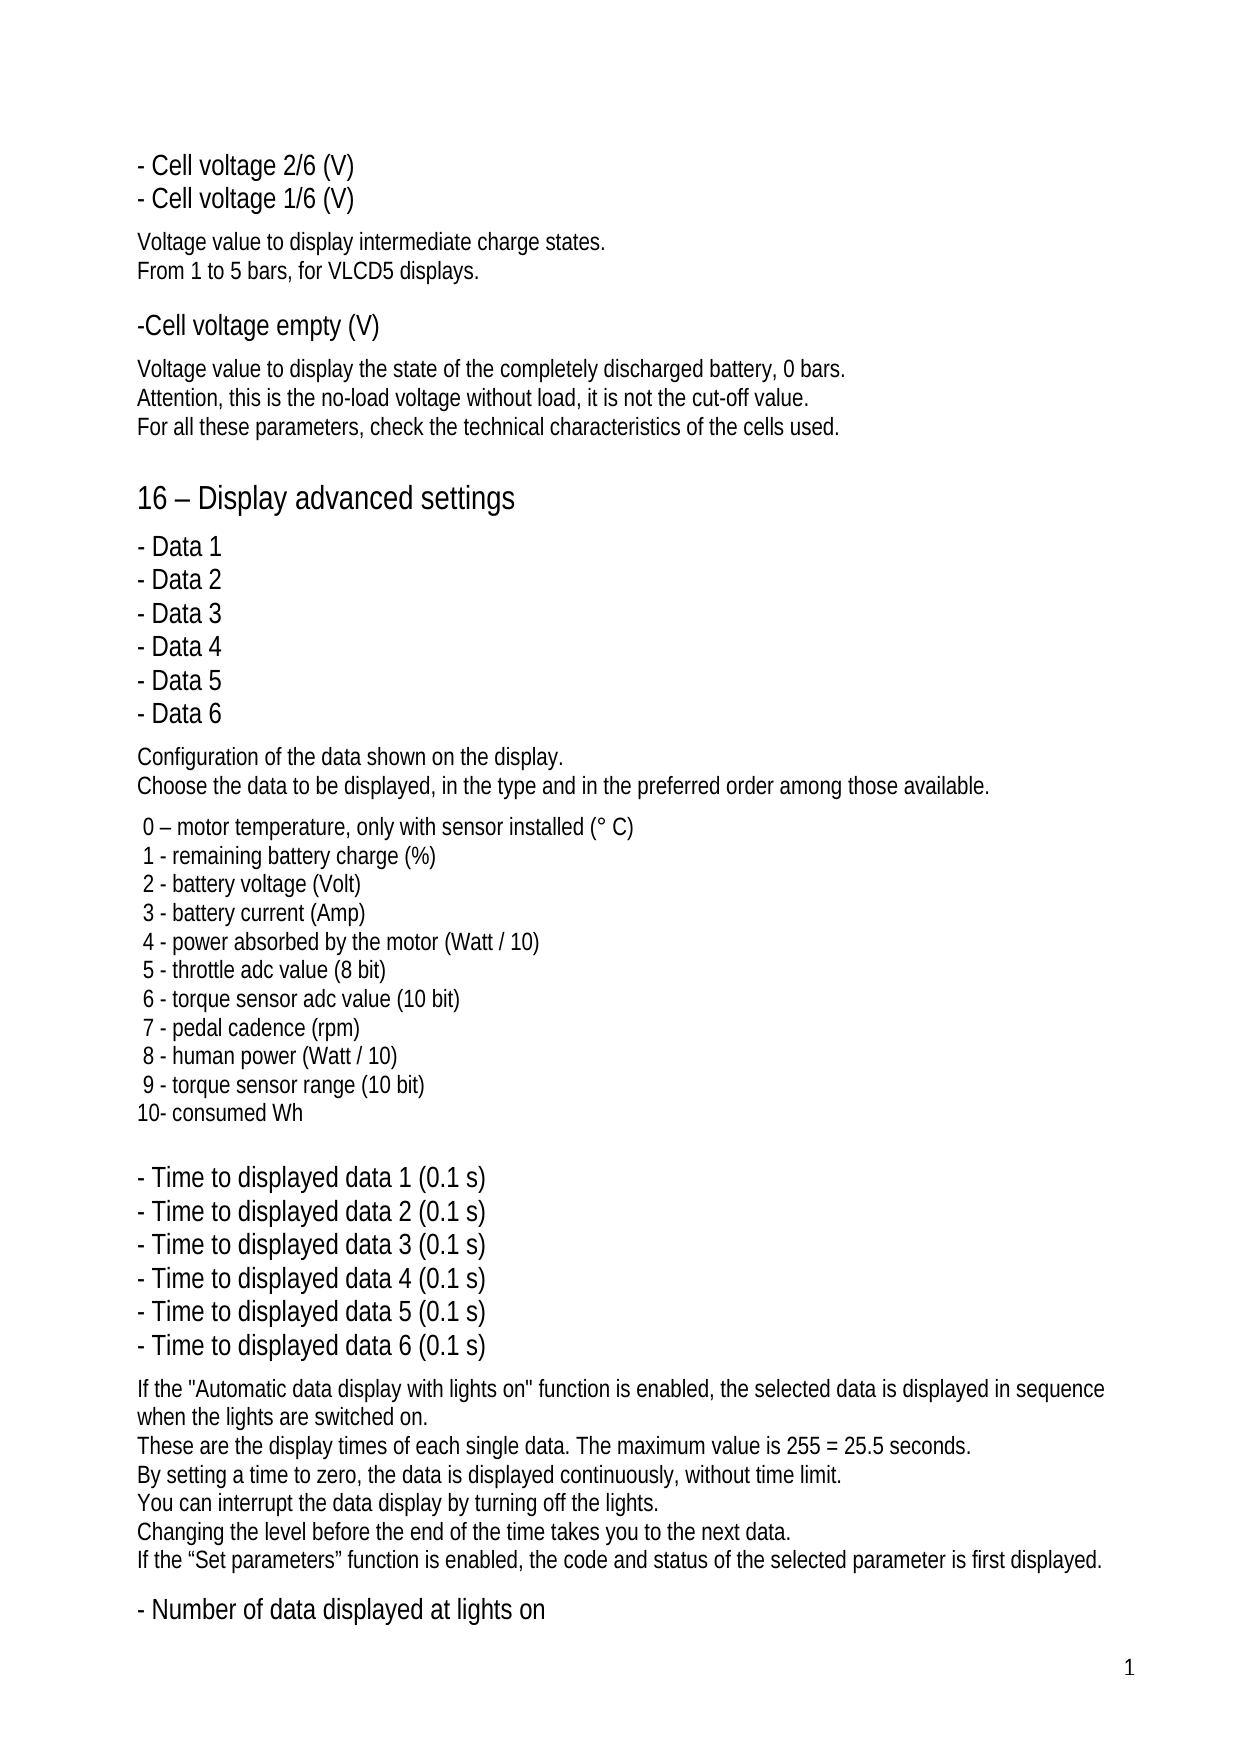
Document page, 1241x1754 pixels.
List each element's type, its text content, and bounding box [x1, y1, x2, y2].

text - Data 6 [137, 696, 1122, 730]
text 9 - torque sensor range (10 bit) [137, 1070, 1122, 1098]
text 3 - battery current (Amp) [137, 898, 1122, 927]
text - Cell voltage 1/6 (V) [137, 181, 1122, 214]
text If the “Set parameters” function is enabled, the code and status of the selected parameter is first displayed. [137, 1546, 1122, 1574]
text 7 - pedal cadence (rpm) [137, 1012, 1122, 1041]
text For all these parameters, check the technical characteristics of the cells used. [137, 411, 1122, 440]
text 8 - human power (Watt / 10) [137, 1041, 1122, 1070]
text -Cell voltage empty (V) [137, 308, 1122, 342]
text - Time to displayed data 3 (0.1 s) [137, 1227, 1122, 1261]
text 4 - power absorbed by the motor (Watt / 10) [137, 927, 1122, 955]
text - Number of data displayed at lights on [137, 1592, 1122, 1625]
text Attention, this is the no-load voltage without load, it is not the cut-off value. [137, 383, 1122, 411]
text By setting a time to zero, the data is displayed continuously, without time limit. [137, 1459, 1122, 1488]
text - Data 5 [137, 663, 1122, 696]
text 1 - remaining battery charge (%) [137, 841, 1122, 869]
text - Time to displayed data 6 (0.1 s) [137, 1328, 1122, 1361]
text 5 - throttle adc value (8 bit) [137, 955, 1122, 984]
text If the "Automatic data display with lights on" function is enabled, the selected data is displayed in sequence when the lights are switched on. [137, 1374, 1122, 1431]
text - Cell voltage 2/6 (V) [137, 148, 1122, 181]
text From 1 to 5 bars, for VLCD5 displays. [137, 256, 1122, 284]
text 2 - battery voltage (Volt) [137, 869, 1122, 898]
text 0 – motor temperature, only with sensor installed (° C) [137, 812, 1122, 841]
text - Data 4 [137, 629, 1122, 663]
text - Time to displayed data 5 (0.1 s) [137, 1294, 1122, 1328]
text - Data 1 [137, 529, 1122, 562]
text These are the display times of each single data. The maximum value is 255 = 25.5 seconds. [137, 1431, 1122, 1459]
text 10- consumed Wh [137, 1098, 1122, 1127]
text Configuration of the data shown on the display. [137, 742, 1122, 771]
text You can interrupt the data display by turning off the lights. [137, 1488, 1122, 1517]
text 6 - torque sensor adc value (10 bit) [137, 984, 1122, 1012]
text 16 – Display advanced settings [137, 478, 1122, 517]
text Voltage value to display the state of the completely discharged battery, 0 bars. [137, 354, 1122, 383]
text Changing the level before the end of the time takes you to the next data. [137, 1517, 1122, 1546]
text - Time to displayed data 1 (0.1 s) [137, 1161, 1122, 1194]
text - Time to displayed data 4 (0.1 s) [137, 1261, 1122, 1294]
text - Data 2 [137, 562, 1122, 596]
text Choose the data to be displayed, in the type and in the preferred order among those available. [137, 771, 1122, 799]
text Voltage value to display intermediate charge states. [137, 227, 1122, 256]
text - Data 3 [137, 596, 1122, 629]
text - Time to displayed data 2 (0.1 s) [137, 1194, 1122, 1227]
